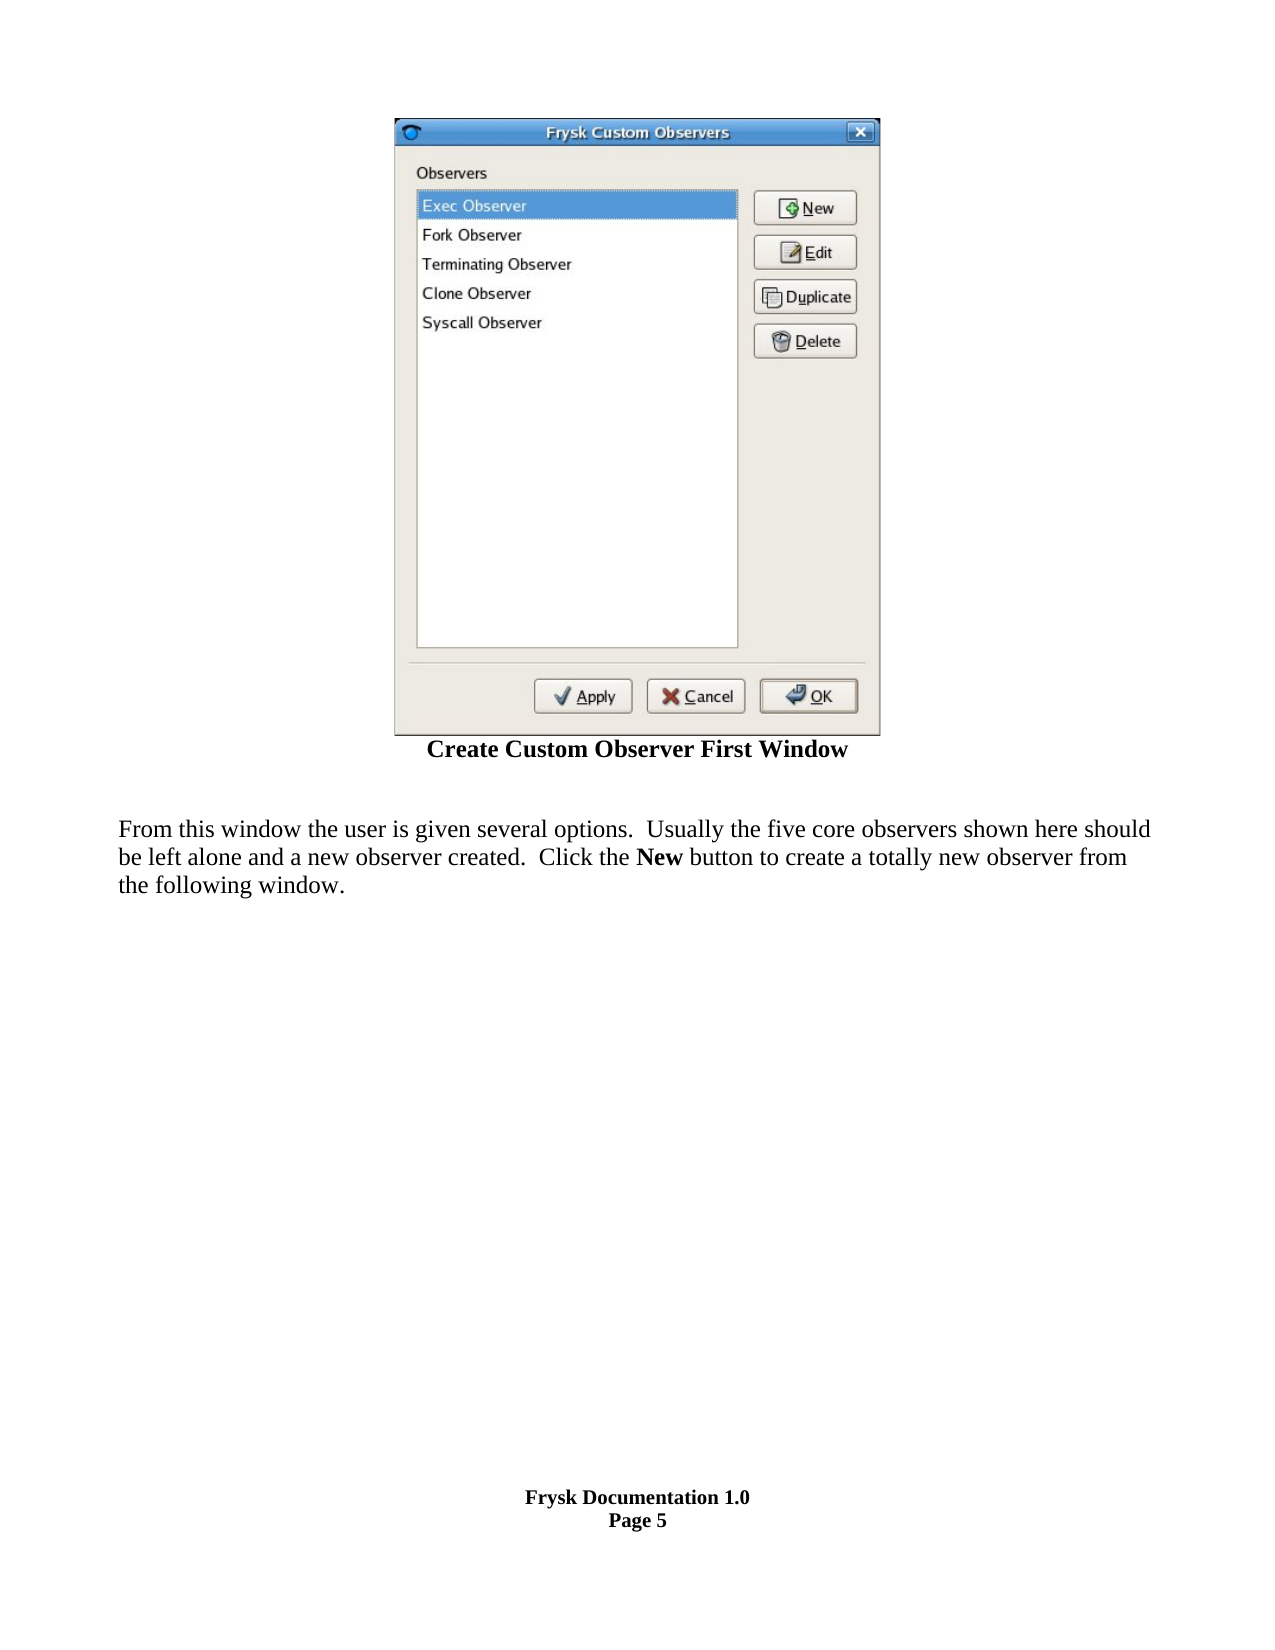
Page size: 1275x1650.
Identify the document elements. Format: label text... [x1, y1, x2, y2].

text From this window the user is given several options. Usually the five core observers shown here should be left alone and a new observer created. Click the New button to create a totally new observer from the following window. [118, 816, 1157, 899]
picture [394, 118, 881, 736]
text Create Custom Observer First Window [118, 118, 1157, 763]
